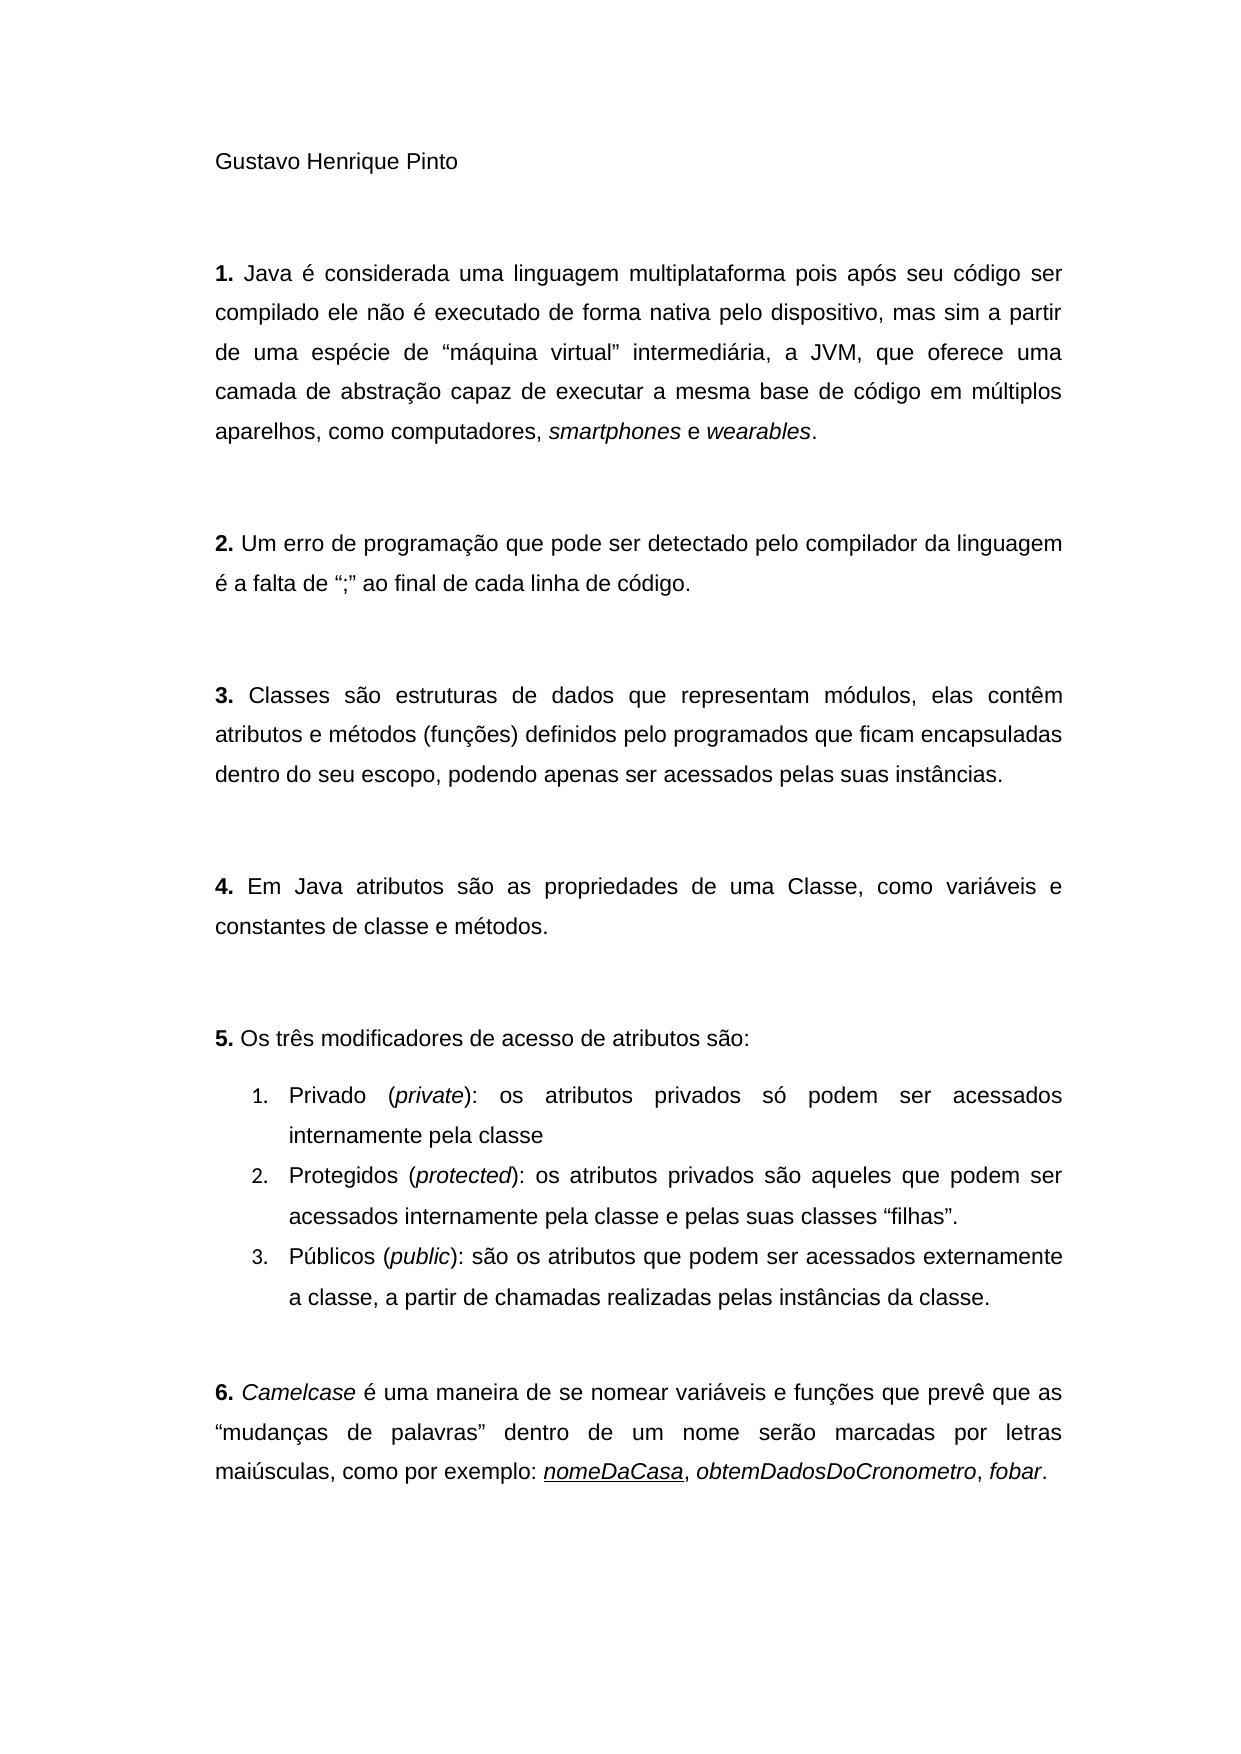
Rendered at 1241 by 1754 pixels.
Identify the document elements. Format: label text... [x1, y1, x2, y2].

list Protegidos (protected): os atributos privados são aqueles que podem ser acessados internamente pela classe e pelas suas classes “filhas”. [251, 1162, 1063, 1229]
list Privado (private): os atributos privados só podem ser acessados internamente pela classe [251, 1081, 1063, 1148]
text Gustavo Henrique Pinto [215, 148, 1063, 174]
text 3. Classes são estruturas de dados que representam módulos, elas contêm atributos e métodos (funções) definidos pelo programados que ficam encapsuladas dentro do seu escopo, podendo apenas ser acessados pelas suas instâncias. [215, 682, 1063, 787]
text 6. Camelcase é uma maneira de se nomear variáveis e funções que prevê que as “mudanças de palavras” dentro de um nome serão marcadas por letras maiúsculas, como por exemplo: nomeDaCasa, obtemDadosDoCronometro, fobar. [215, 1379, 1063, 1484]
text 1. Java é considerada uma linguagem multiplataforma pois após seu código ser compilado ele não é executado de forma nativa pelo dispositivo, mas sim a partir de uma espécie de “máquina virtual” intermediária, a JVM, que oferece uma camada de abstração capaz de executar a mesma base de código em múltiplos aparelhos, como computadores, smartphones e wearables. [215, 260, 1063, 444]
list Públicos (public): são os atributos que podem ser acessados externamente a classe, a partir de chamadas realizadas pelas instâncias da classe. [251, 1242, 1063, 1310]
text 5. Os três modificadores de acesso de atributos são: [215, 1025, 1063, 1051]
text 4. Em Java atributos são as propriedades de uma Classe, como variáveis e constantes de classe e métodos. [215, 873, 1063, 939]
text 2. Um erro de programação que pode ser detectado pelo compilador da linguagem é a falta de “;” ao final de cada linha de código. [215, 530, 1063, 596]
